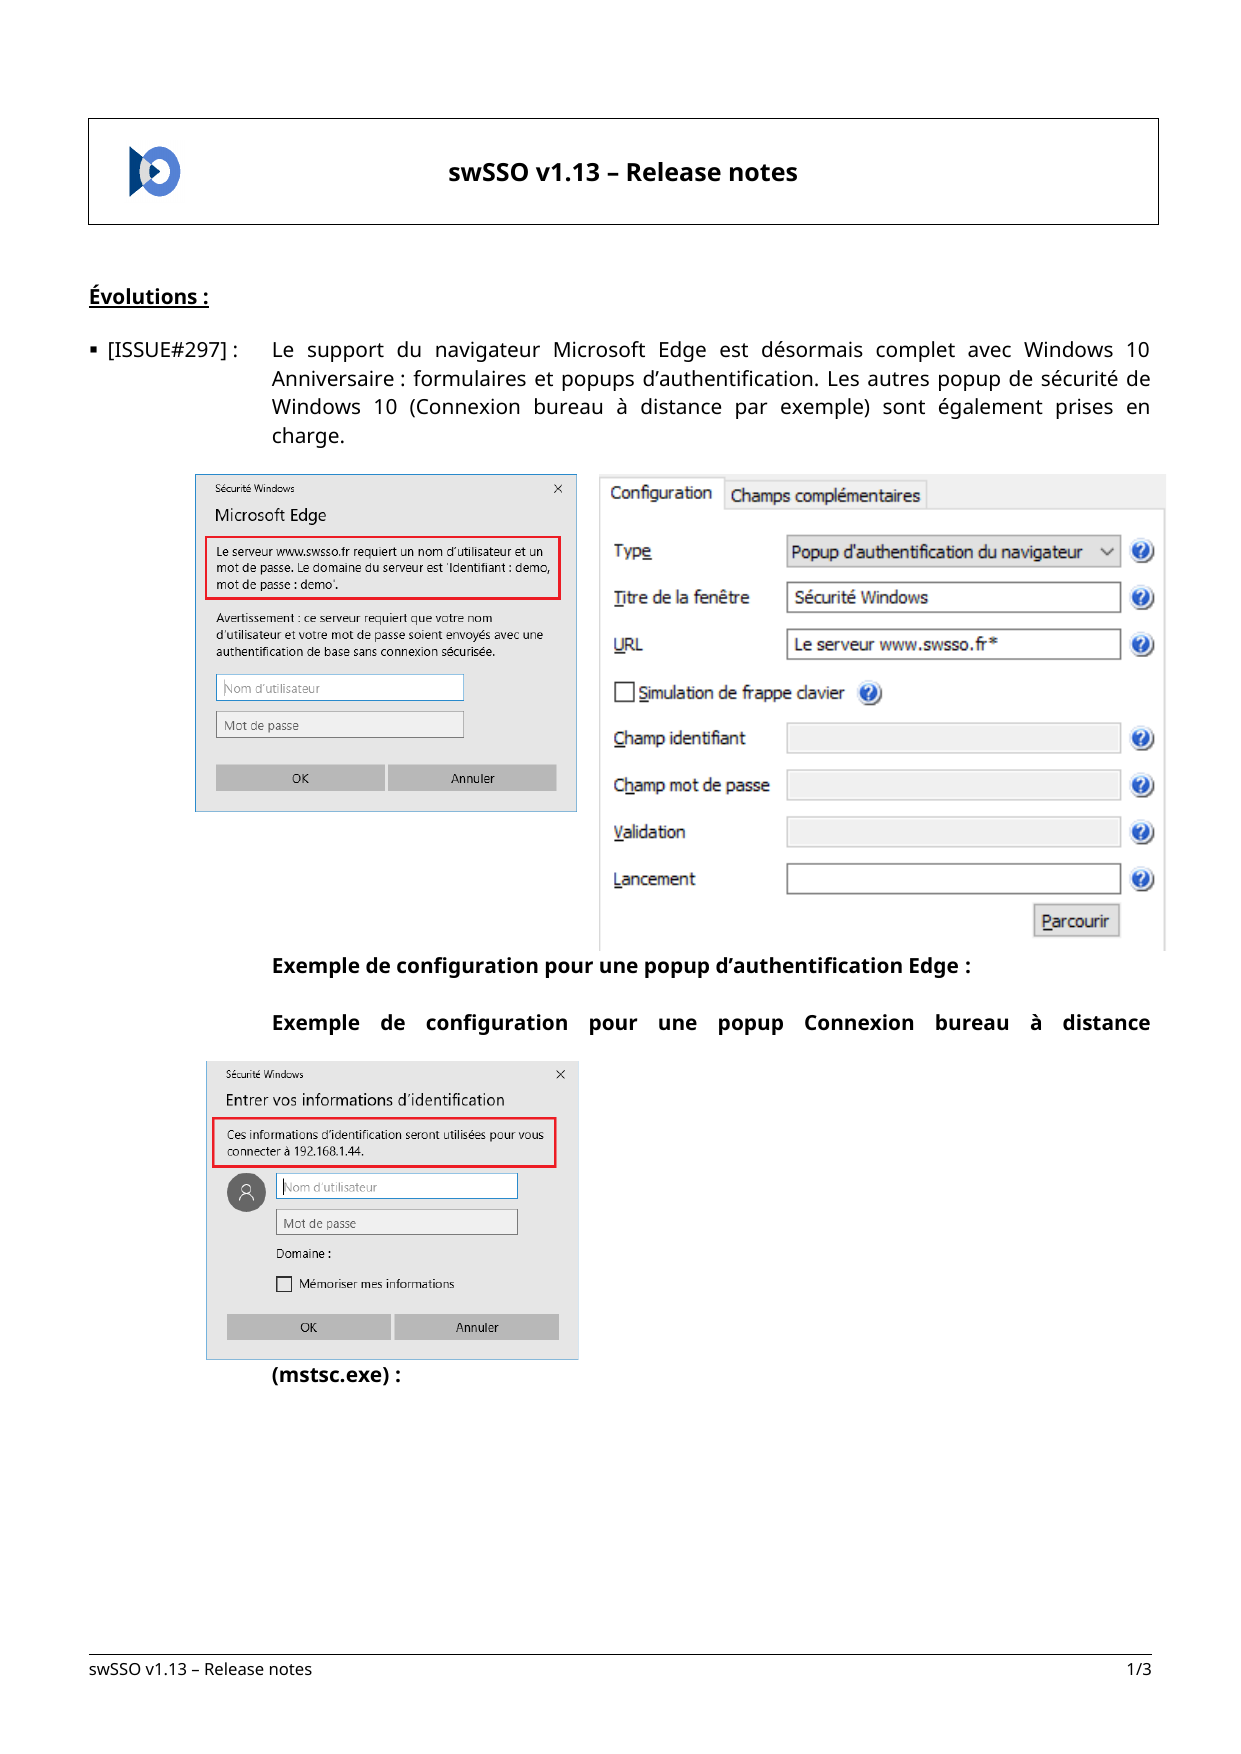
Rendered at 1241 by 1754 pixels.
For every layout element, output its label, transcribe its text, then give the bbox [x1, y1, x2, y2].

picture [599, 474, 1167, 951]
table_header swSSO v1.13 – Release notes [220, 119, 1026, 224]
picture [124, 140, 185, 203]
list [ISSUE#297] : Le support du navigateur Microsoft Edge est désormais complet avec Windows 10 Anniversaire : formulaires et popups d’authentification. Les autres popup de sécurité de Windows 10 (Connexion bureau à distance par exemple) sont également prises en charge. Exemple de configuration pour une popup d’authentification Edge : Exemple de configuration pour une popup Connexion bureau à distance (mstsc.exe) : [89, 335, 1152, 1417]
picture [195, 474, 577, 812]
table_header [1026, 119, 1158, 224]
table_header [89, 119, 220, 224]
picture [206, 1061, 579, 1360]
text Évolutions : [89, 282, 1152, 310]
